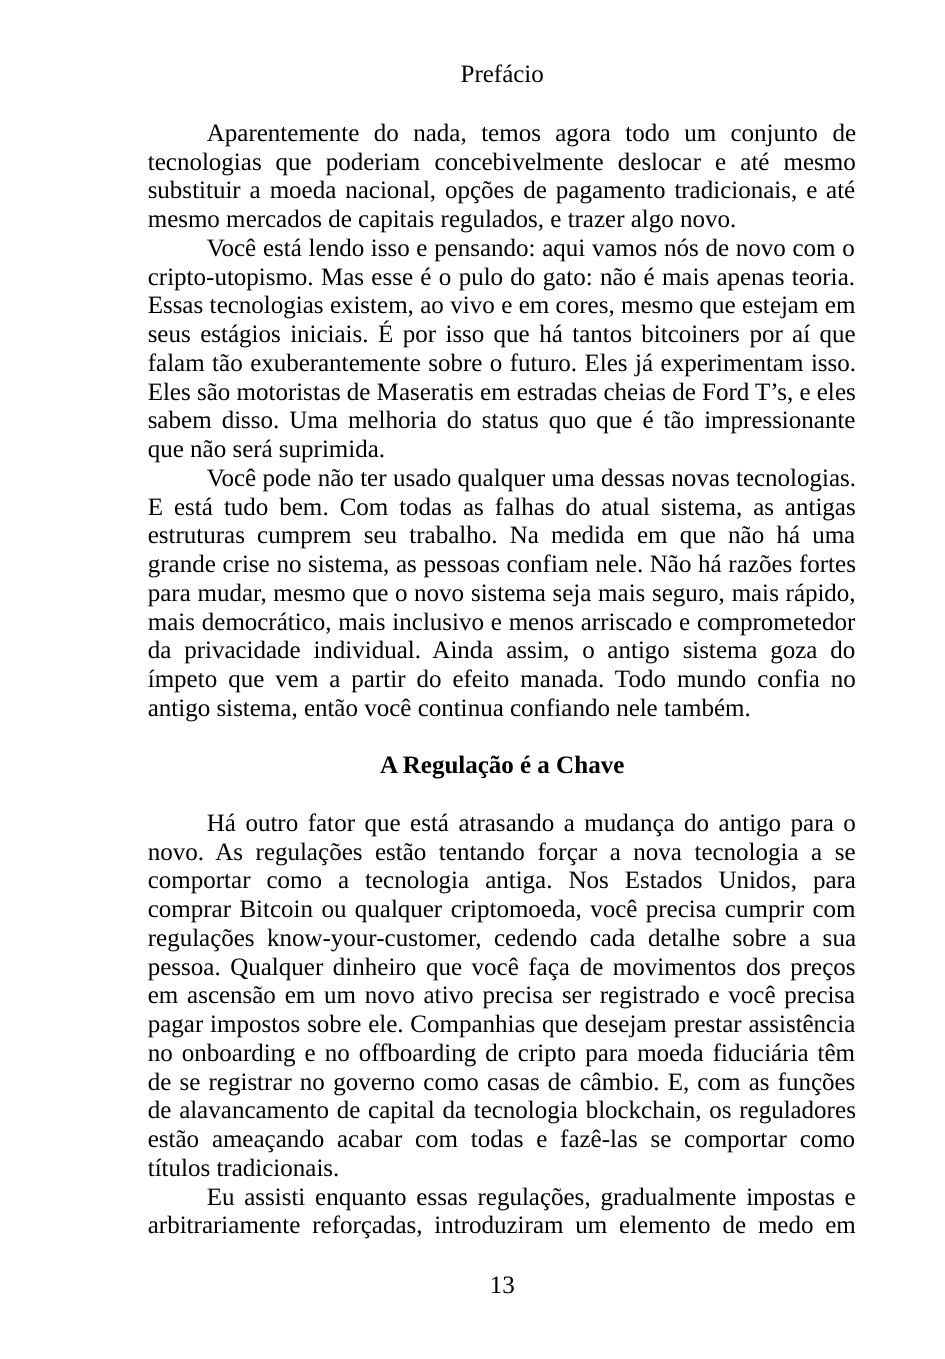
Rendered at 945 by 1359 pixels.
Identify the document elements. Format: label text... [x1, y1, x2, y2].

text Eu assisti enquanto essas regulações, gradualmente impostas e arbitrariamente reforçadas, introduziram um elemento de medo em [148, 1182, 856, 1239]
text Você está lendo isso e pensando: aqui vamos nós de novo com o cripto-utopismo. Mas esse é o pulo do gato: não é mais apenas teoria. Essas tecnologias existem, ao vivo e em cores, mesmo que estejam em seus estágios iniciais. É por isso que há tantos bitcoiners por aí que falam tão exuberantemente sobre o futuro. Eles já experimentam isso. Eles são motoristas de Maseratis em estradas cheias de Ford T’s, e eles sabem disso. Uma melhoria do status quo que é tão impressionante que não será suprimida. [148, 233, 856, 463]
subtitle A Regulação é a Chave [148, 751, 856, 779]
text Aparentemente do nada, temos agora todo um conjunto de tecnologias que poderiam concebivelmente deslocar e até mesmo substituir a moeda nacional, opções de pagamento tradicionais, e até mesmo mercados de capitais regulados, e trazer algo novo. [148, 118, 856, 233]
text Há outro fator que está atrasando a mudança do antigo para o novo. As regulações estão tentando forçar a nova tecnologia a se comportar como a tecnologia antiga. Nos Estados Unidos, para comprar Bitcoin ou qualquer criptomoeda, você precisa cumprir com regulações know-your-customer, cedendo cada detalhe sobre a sua pessoa. Qualquer dinheiro que você faça de movimentos dos preços em ascensão em um novo ativo precisa ser registrado e você precisa pagar impostos sobre ele. Companhias que desejam prestar assistência no onboarding e no offboarding de cripto para moeda fiduciária têm de se registrar no governo como casas de câmbio. E, com as funções de alavancamento de capital da tecnologia blockchain, os reguladores estão ameaçando acabar com todas e fazê-las se comportar como títulos tradicionais. [148, 808, 856, 1182]
text Você pode não ter usado qualquer uma dessas novas tecnologias. E está tudo bem. Com todas as falhas do atual sistema, as antigas estruturas cumprem seu trabalho. Na medida em que não há uma grande crise no sistema, as pessoas confiam nele. Não há razões fortes para mudar, mesmo que o novo sistema seja mais seguro, mais rápido, mais democrático, mais inclusivo e menos arriscado e comprometedor da privacidade individual. Ainda assim, o antigo sistema goza do ímpeto que vem a partir do efeito manada. Todo mundo confia no antigo sistema, então você continua confiando nele também. [148, 463, 856, 722]
